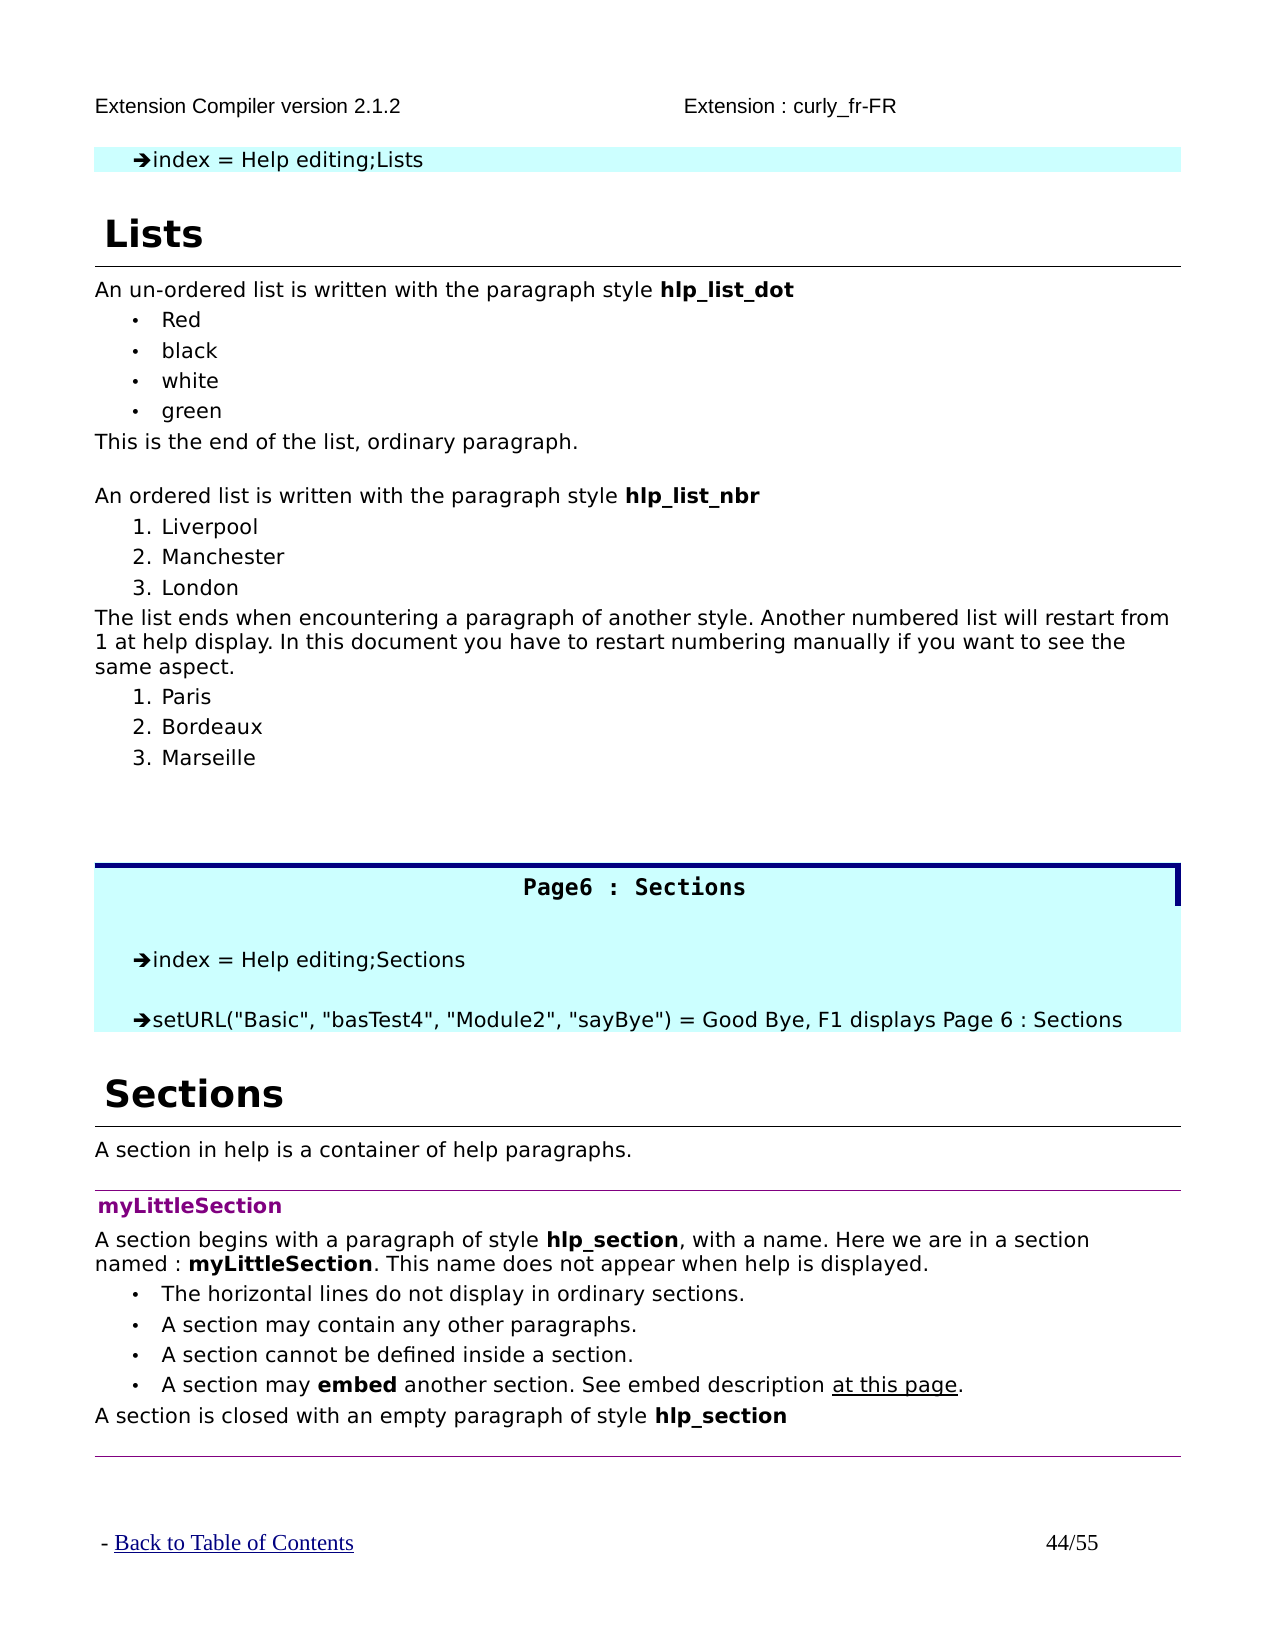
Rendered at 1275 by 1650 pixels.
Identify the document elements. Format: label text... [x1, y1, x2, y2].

list Marseille [132, 746, 1181, 770]
list index = Help editing;Lists [94, 147, 1181, 172]
list black [132, 339, 1181, 363]
text A section in help is a container of help paragraphs. [94, 1138, 1181, 1163]
text Lists [94, 203, 1181, 266]
text A section is closed with an empty paragraph of style hlp_section [94, 1404, 1181, 1428]
list Manchester [132, 545, 1181, 569]
list A section cannot be defined inside a section. [132, 1343, 1181, 1367]
list setURL("Basic", "basTest4", "Module2", "sayBye") = Good Bye, F1 displays Page 6 : Sections [94, 1008, 1181, 1032]
list A section may embed another section. See embed description at this page. [132, 1373, 1181, 1398]
list Paris [132, 685, 1181, 709]
list index = Help editing;Sections [94, 948, 1181, 972]
list Bordeaux [132, 715, 1181, 740]
list Liverpool [132, 515, 1181, 539]
list London [132, 575, 1181, 600]
text Page6 : Sections [94, 864, 1175, 906]
list white [132, 369, 1181, 393]
text A section begins with a paragraph of style hlp_section, with a name. Here we are in a section named : myLittleSection. This name does not appear when help is displayed. [94, 1228, 1181, 1277]
list A section may contain any other paragraphs. [132, 1313, 1181, 1337]
text myLittleSection [94, 1191, 1181, 1222]
text The list ends when encountering a paragraph of another style. Another numbered list will restart from 1 at help display. In this document you have to restart numbering manually if you want to see the same aspect. [94, 606, 1181, 679]
text Sections [94, 1063, 1181, 1126]
list Red [132, 308, 1181, 333]
text An ordered list is written with the paragraph style hlp_list_nbr [94, 460, 1181, 509]
list The horizontal lines do not display in ordinary sections. [132, 1282, 1181, 1307]
text This is the end of the list, ordinary paragraph. [94, 430, 1181, 454]
text An un-ordered list is written with the paragraph style hlp_list_dot [94, 278, 1181, 303]
list green [132, 399, 1181, 424]
